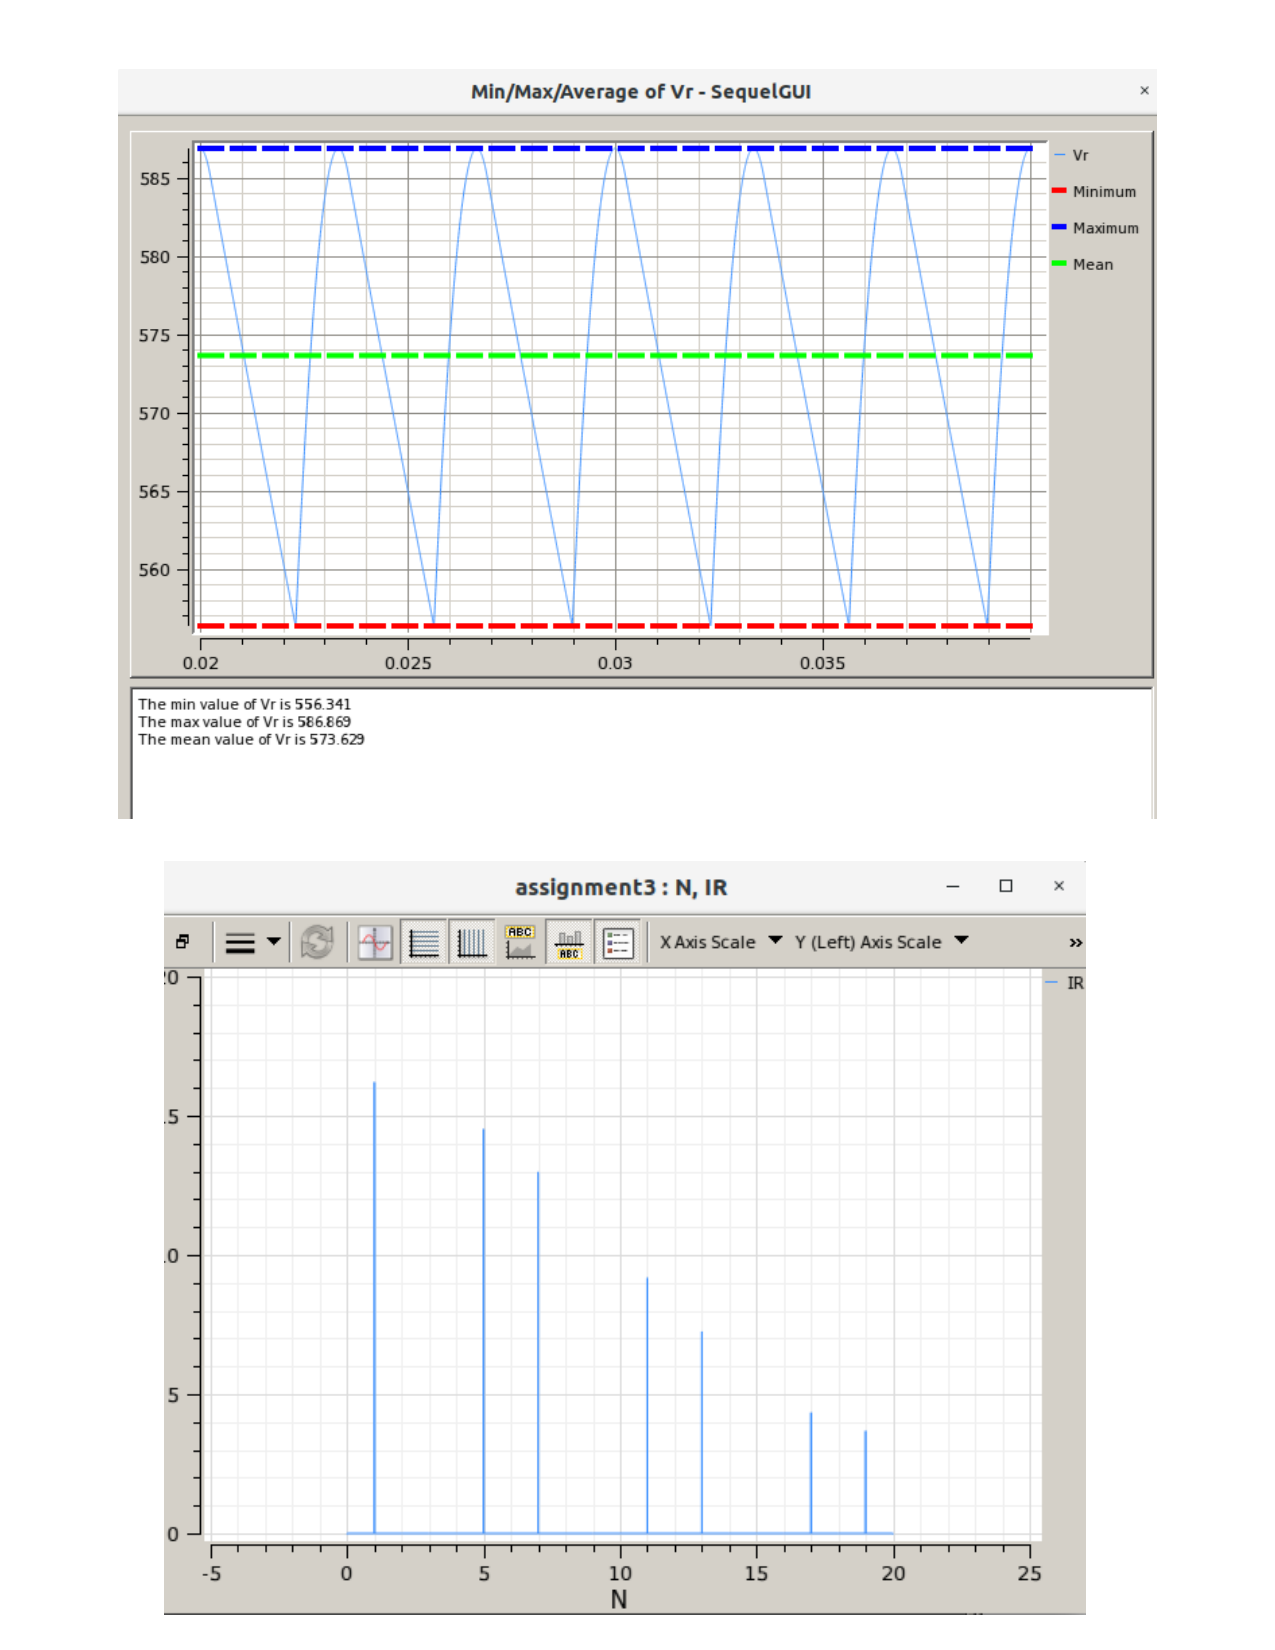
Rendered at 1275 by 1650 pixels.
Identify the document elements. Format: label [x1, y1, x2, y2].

picture [118, 69, 1157, 819]
picture [164, 861, 1086, 1615]
